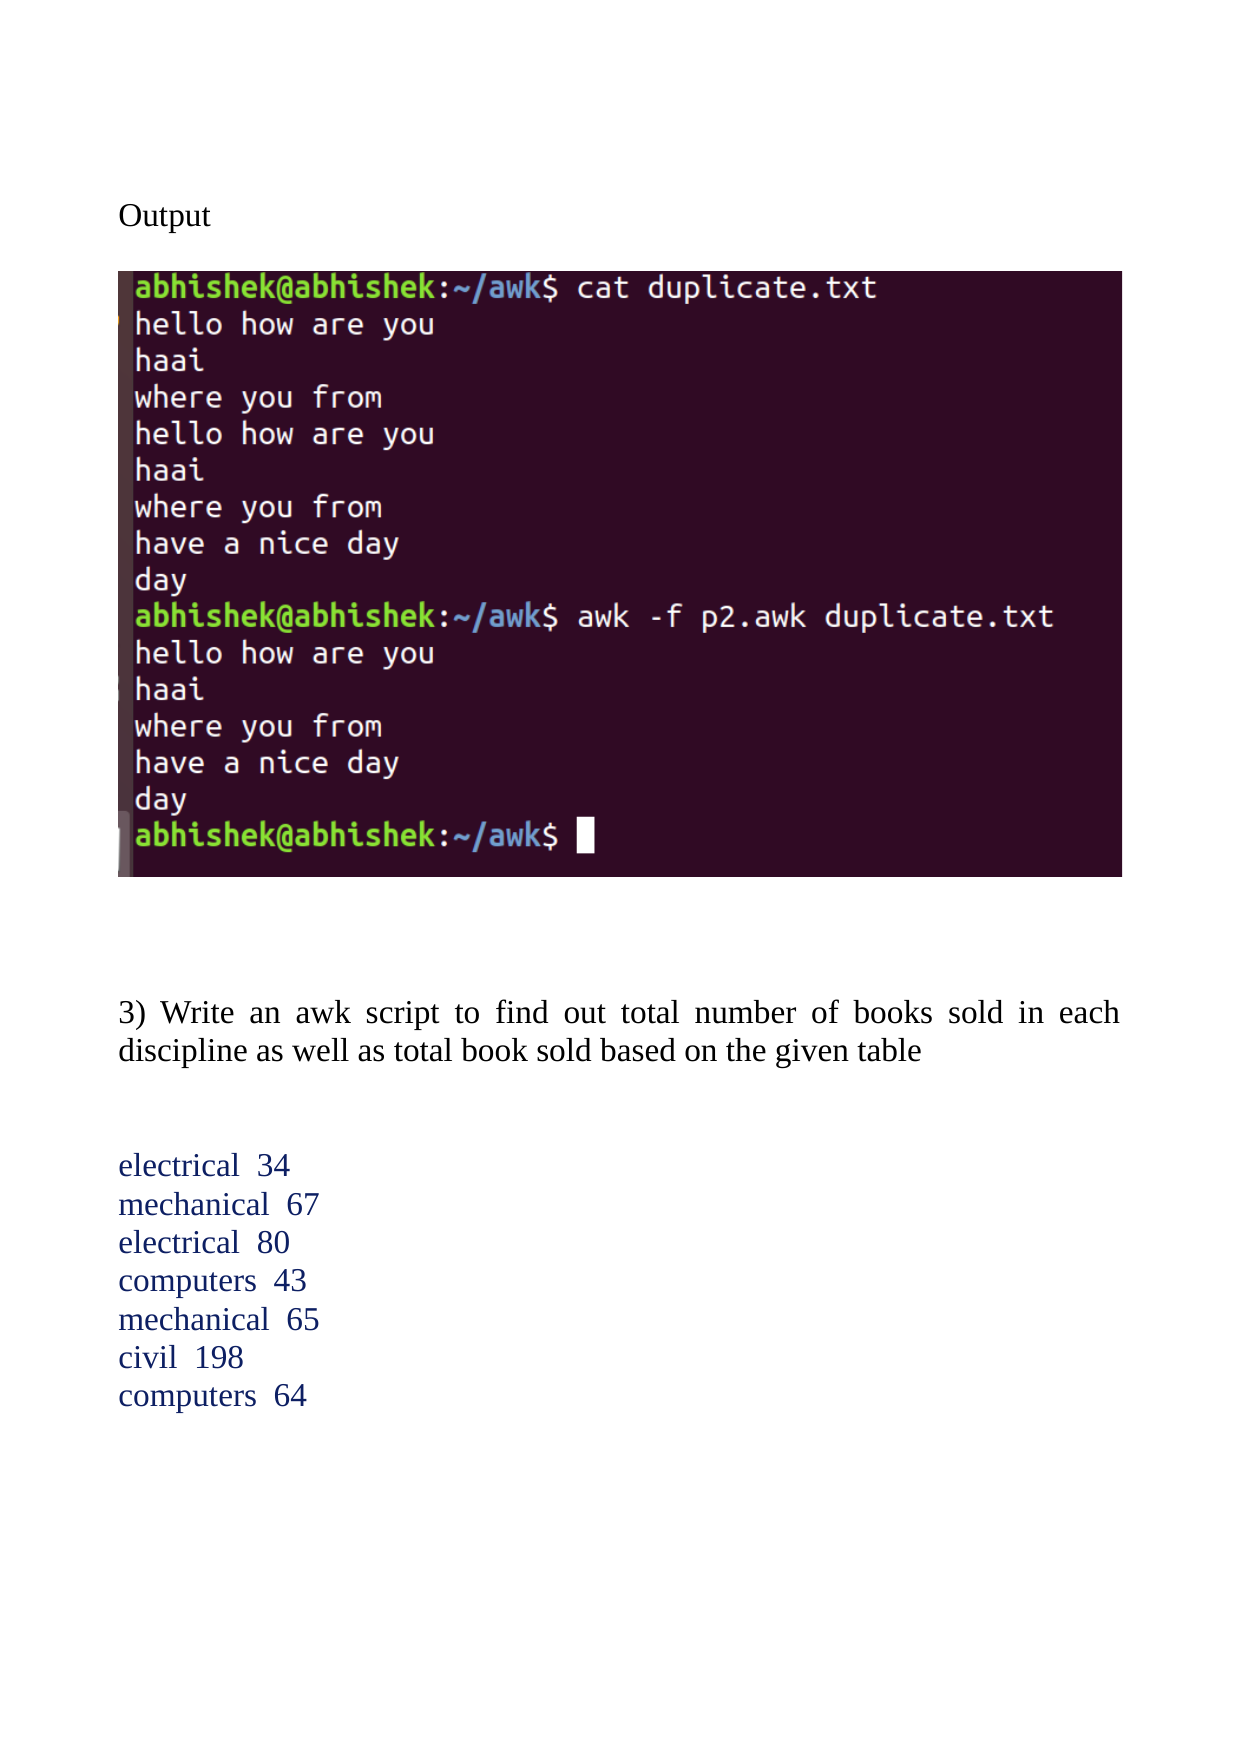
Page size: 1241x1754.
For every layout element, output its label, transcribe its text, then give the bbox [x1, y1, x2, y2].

text computers 43 [118, 1260, 1122, 1299]
text civil 198 [118, 1337, 1122, 1375]
text electrical 80 [118, 1222, 1122, 1260]
text mechanical 65 [118, 1299, 1122, 1337]
text Output [118, 195, 1122, 233]
text computers 64 [118, 1375, 1122, 1414]
text mechanical 67 [118, 1184, 1122, 1222]
picture [118, 271, 1123, 877]
text electrical 34 [118, 1145, 1122, 1184]
text 3) Write an awk script to find out total number of books sold in each discipline as well as total book sold based on the given table [118, 992, 1122, 1069]
